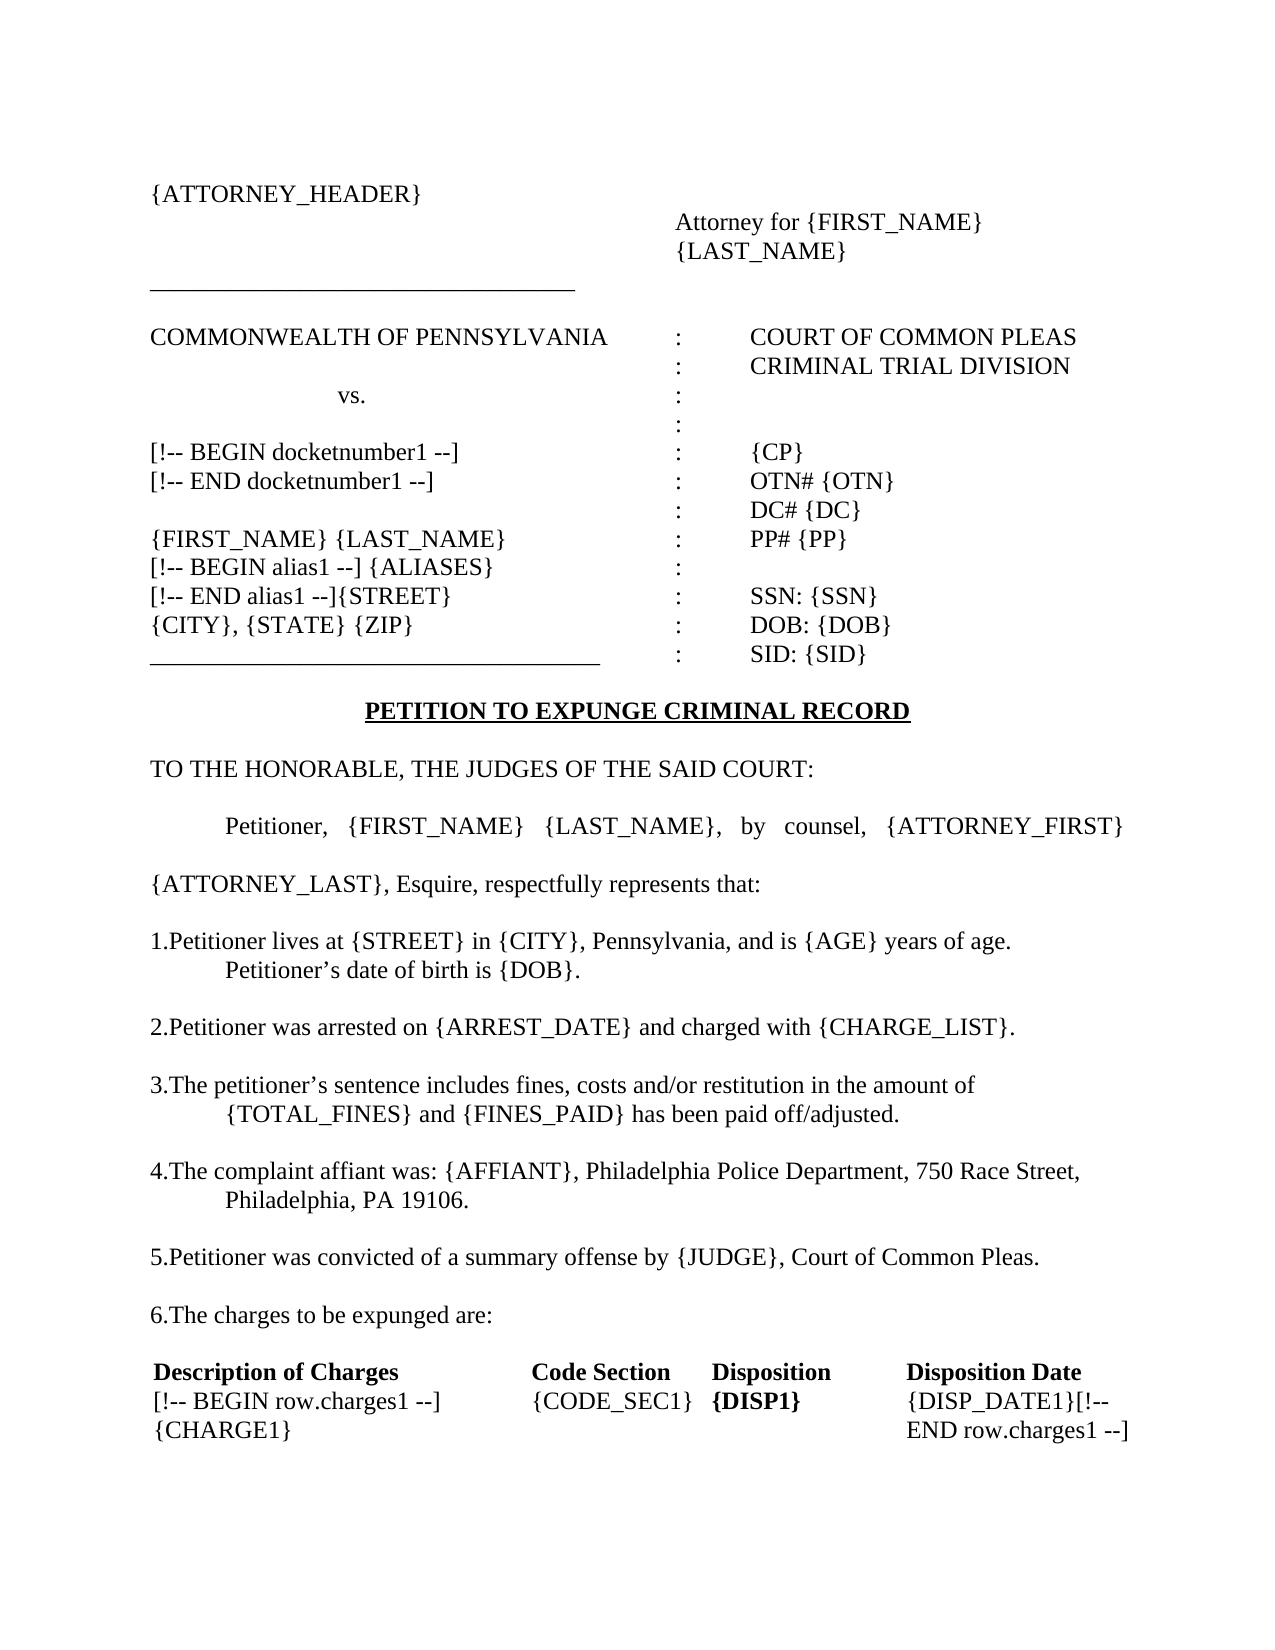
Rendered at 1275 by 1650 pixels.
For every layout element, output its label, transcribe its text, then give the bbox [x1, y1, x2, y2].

list Petitioner lives at {STREET} in {CITY}, Pennsylvania, and is {AGE} years of age. Petitioner’s date of birth is {DOB}. [150, 926, 1125, 984]
table_cell {CODE_SEC1} [528, 1386, 708, 1444]
text PETITION TO EXPUNGE CRIMINAL RECORD [150, 696, 1125, 725]
list Petitioner was arrested on {ARREST_DATE} and charged with {CHARGE_LIST}. [150, 1012, 1125, 1041]
text {ATTORNEY_HEADER} [150, 179, 1125, 207]
table_header Disposition Date [903, 1358, 1149, 1386]
text : CRIMINAL TRIAL DIVISION [150, 351, 1125, 380]
text Petitioner, {FIRST_NAME} {LAST_NAME}, by counsel, {ATTORNEY_FIRST} {ATTORNEY_LAST}, Esquire, respectfully represents that: [150, 811, 1125, 897]
table_header Description of Charges [150, 1358, 528, 1386]
text COMMONWEALTH OF PENNSYLVANIA : COURT OF COMMON PLEAS [150, 322, 1125, 351]
text [!-- BEGIN alias1 --] {ALIASES} : [150, 552, 1125, 581]
text TO THE HONORABLE, THE JUDGES OF THE SAID COURT: [150, 754, 1125, 782]
text {FIRST_NAME} {LAST_NAME} : PP# {PP} [150, 524, 1125, 552]
table_cell {DISP1} [709, 1386, 903, 1444]
list The complaint affiant was: {AFFIANT}, Philadelphia Police Department, 750 Race Street, Philadelphia, PA 19106. [150, 1156, 1125, 1214]
text __________________________________ [150, 265, 1125, 294]
text {CITY}, {STATE} {ZIP} : DOB: {DOB} [150, 610, 1125, 639]
text Attorney for {FIRST_NAME} {LAST_NAME} [150, 207, 1125, 265]
text ____________________________________ : SID: {SID} [150, 639, 1125, 667]
list The petitioner’s sentence includes fines, costs and/or restitution in the amount of {TOTAL_FINES} and {FINES_PAID} has been paid off/adjusted. [150, 1070, 1125, 1127]
text : DC# {DC} [150, 495, 1125, 524]
text vs. : [150, 380, 1125, 409]
table_header Code Section [528, 1358, 708, 1386]
table_cell [!-- BEGIN row.charges1 --]{CHARGE1} [150, 1386, 528, 1444]
text [!-- END alias1 --]{STREET} : SSN: {SSN} [150, 581, 1125, 610]
text [!-- BEGIN docketnumber1 --] : {CP} [150, 437, 1125, 466]
list Petitioner was convicted of a summary offense by {JUDGE}, Court of Common Pleas. [150, 1242, 1125, 1271]
text : [150, 409, 1125, 437]
table_cell {DISP_DATE1}[!-- END row.charges1 --] [903, 1386, 1149, 1444]
text [!-- END docketnumber1 --] : OTN# {OTN} [150, 466, 1125, 495]
table_header Disposition [709, 1358, 903, 1386]
list The charges to be expunged are: [150, 1300, 1125, 1329]
